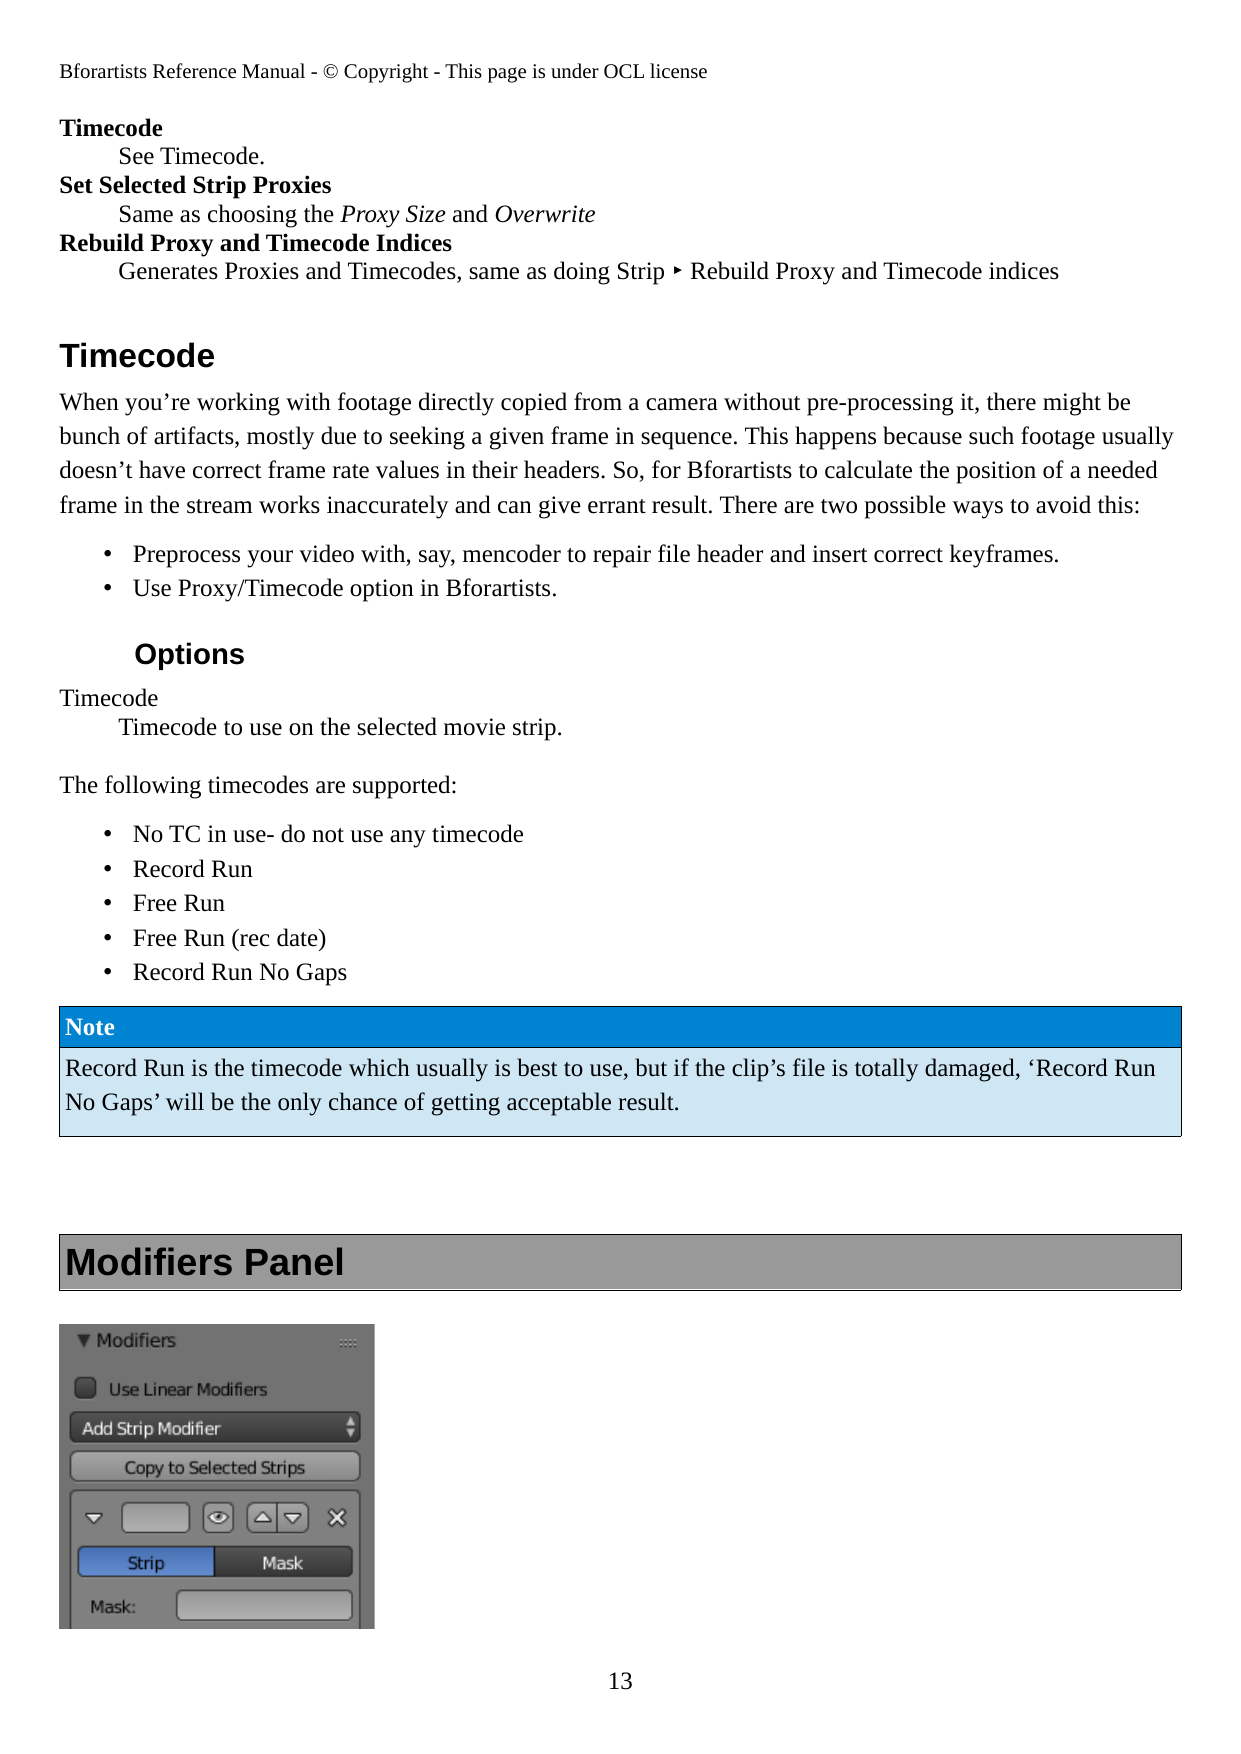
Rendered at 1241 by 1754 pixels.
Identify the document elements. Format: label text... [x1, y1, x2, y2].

list Generates Proxies and Timecodes, same as doing Strip ‣ Rebuild Proxy and Timecode indices [118, 256, 1181, 285]
subtitle Options [59, 637, 1181, 671]
subtitle Set Selected Strip Proxies [59, 170, 1181, 199]
table_cell Record Run is the timecode which usually is best to use, but if the clip’s file is totally damaged, ‘Record Run No Gaps’ will be the only chance of getting acceptable result. [60, 1048, 1181, 1136]
subtitle Timecode [59, 683, 1181, 712]
list Free Run [103, 888, 1181, 917]
subtitle Rebuild Proxy and Timecode Indices [59, 228, 1181, 256]
list Record Run No Gaps [103, 957, 1181, 986]
text When you’re working with footage directly copied from a camera without pre-processing it, there might be bunch of artifacts, mostly due to seeking a given frame in sequence. This happens because such footage usually doesn’t have correct frame rate values in their headers. So, for Bforartists to calculate the position of a needed frame in the stream works inaccurately and can give errant result. There are two possible ways to avoid this: [59, 387, 1181, 519]
picture [59, 1324, 375, 1629]
list See Timecode. [118, 141, 1181, 170]
list No TC in use- do not use any timecode [103, 819, 1181, 848]
table_header Modifiers Panel [60, 1235, 1181, 1289]
text The following timecodes are supported: [59, 770, 1181, 799]
list Free Run (rec date) [103, 923, 1181, 952]
subtitle Timecode [59, 113, 1181, 141]
table_header Note [60, 1007, 1181, 1047]
subtitle Timecode [59, 335, 1181, 374]
list Same as choosing the Proxy Size and Overwrite [118, 199, 1181, 228]
list Record Run [103, 854, 1181, 883]
list Use Proxy/Timecode option in Bforartists. [103, 573, 1181, 602]
list Preprocess your video with, say, mencoder to repair file header and insert correct keyframes. [103, 539, 1181, 568]
list Timecode to use on the selected movie strip. [118, 712, 1181, 741]
